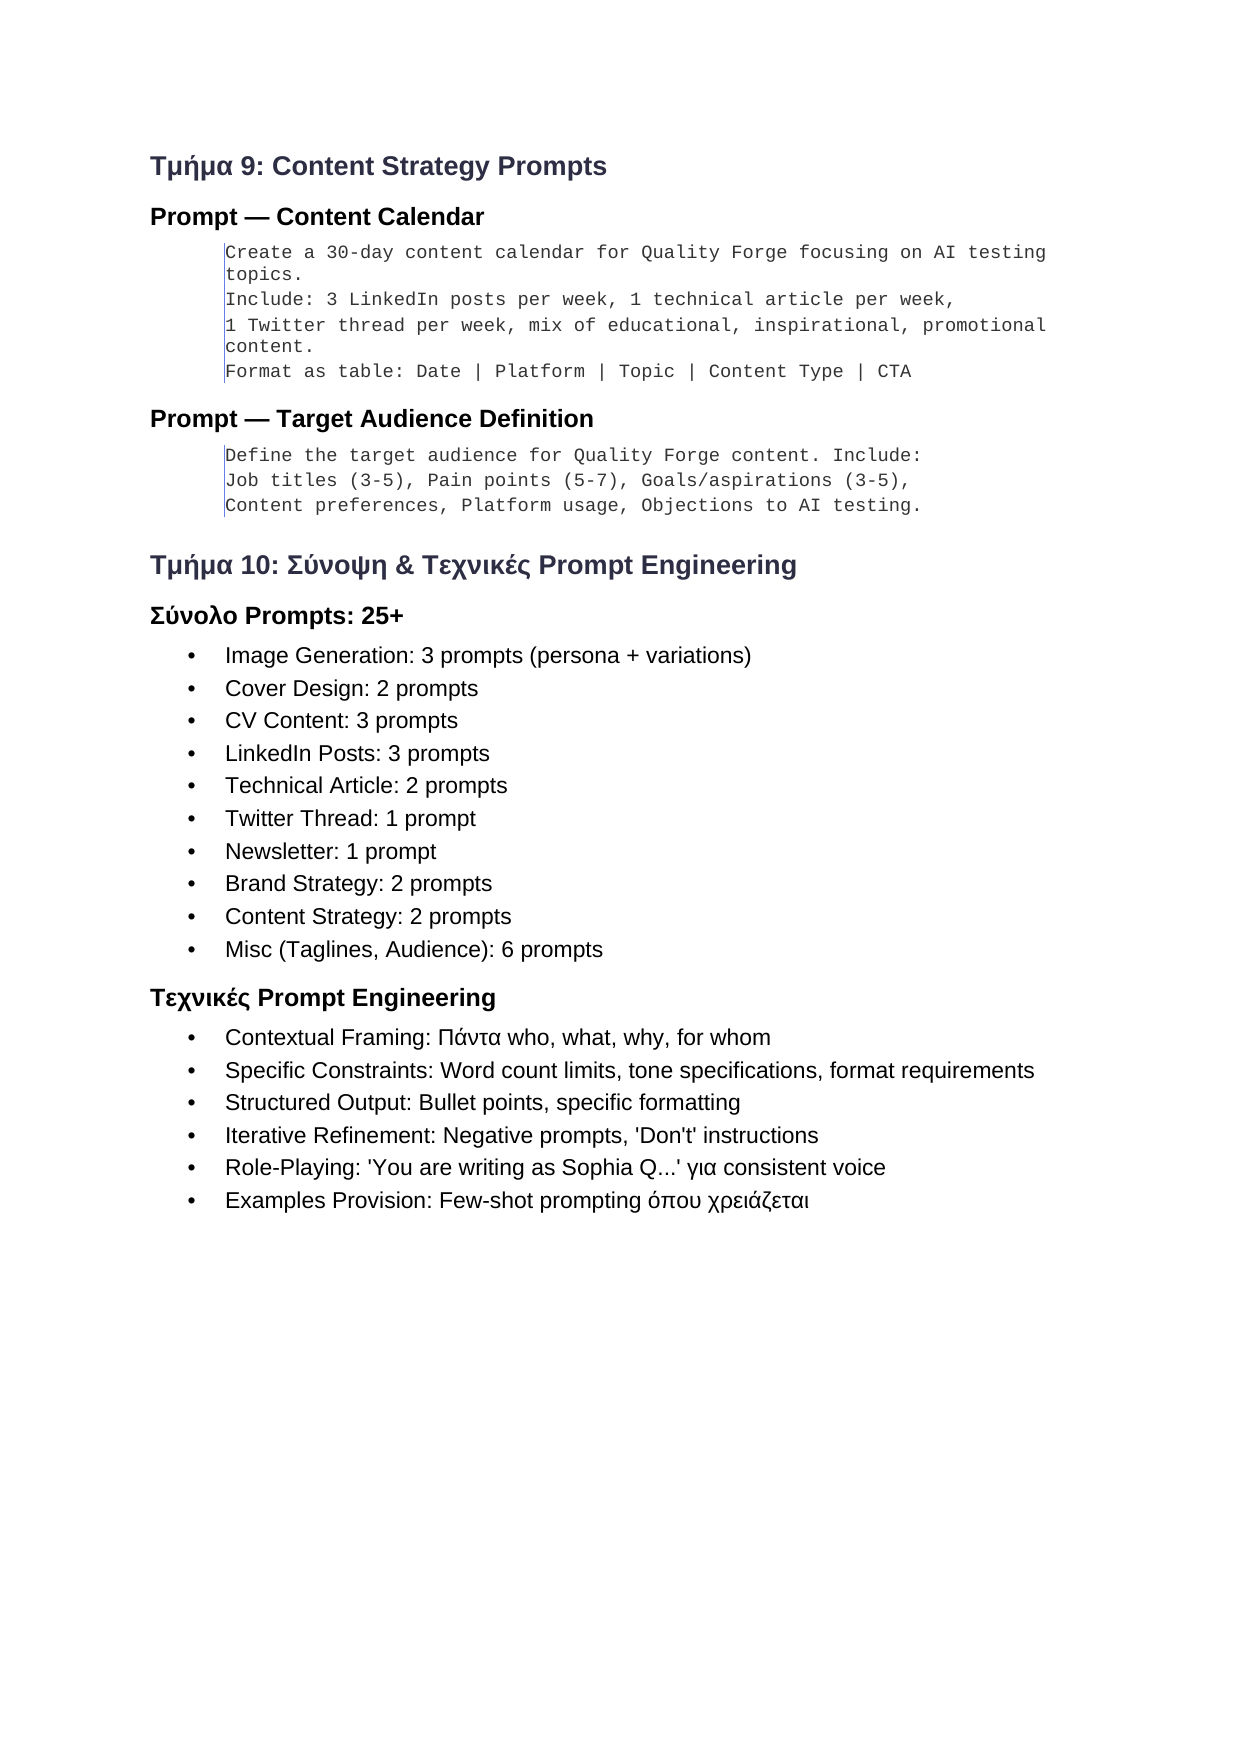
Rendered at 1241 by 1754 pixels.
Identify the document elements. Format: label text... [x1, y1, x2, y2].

text Define the target audience for Quality Forge content. Include: [225, 445, 1090, 467]
text Content preferences, Platform usage, Objections to AI testing. [225, 496, 1090, 517]
list Specific Constraints: Word count limits, tone specifications, format requirements [187, 1057, 1090, 1083]
text Job titles (3-5), Pain points (5-7), Goals/aspirations (3-5), [225, 471, 1090, 492]
text Prompt — Content Calendar [150, 202, 1090, 231]
list Examples Provision: Few-shot prompting όπου χρειάζεται [187, 1187, 1090, 1213]
text Prompt — Target Audience Definition [150, 404, 1090, 433]
list Content Strategy: 2 prompts [187, 903, 1090, 929]
list Twitter Thread: 1 prompt [187, 805, 1090, 831]
list Misc (Taglines, Audience): 6 prompts [187, 936, 1090, 962]
list Role-Playing: 'You are writing as Sophia Q...' για consistent voice [187, 1154, 1090, 1181]
list Image Generation: 3 prompts (persona + variations) [187, 642, 1090, 668]
text 1 Twitter thread per week, mix of educational, inspirational, promotional content. [225, 315, 1090, 358]
text Include: 3 LinkedIn posts per week, 1 technical article per week, [225, 290, 1090, 311]
list Brand Strategy: 2 prompts [187, 870, 1090, 897]
list Iterative Refinement: Negative prompts, 'Don't' instructions [187, 1122, 1090, 1148]
list Newsletter: 1 prompt [187, 838, 1090, 864]
list Structured Output: Bullet points, specific formatting [187, 1089, 1090, 1116]
list Cover Design: 2 prompts [187, 675, 1090, 701]
subtitle Τμήμα 9: Content Strategy Prompts [150, 150, 1090, 181]
list Contextual Framing: Πάντα who, what, why, for whom [187, 1024, 1090, 1050]
list Technical Article: 2 prompts [187, 772, 1090, 799]
text Τεχνικές Prompt Engineering [150, 983, 1090, 1011]
list CV Content: 3 prompts [187, 707, 1090, 734]
text Create a 30-day content calendar for Quality Forge focusing on AI testing topics. [225, 243, 1090, 286]
list LinkedIn Posts: 3 prompts [187, 740, 1090, 766]
subtitle Τμήμα 10: Σύνοψη & Τεχνικές Prompt Engineering [150, 549, 1090, 580]
text Σύνολο Prompts: 25+ [150, 601, 1090, 629]
text Format as table: Date | Platform | Topic | Content Type | CTA [225, 362, 1090, 383]
